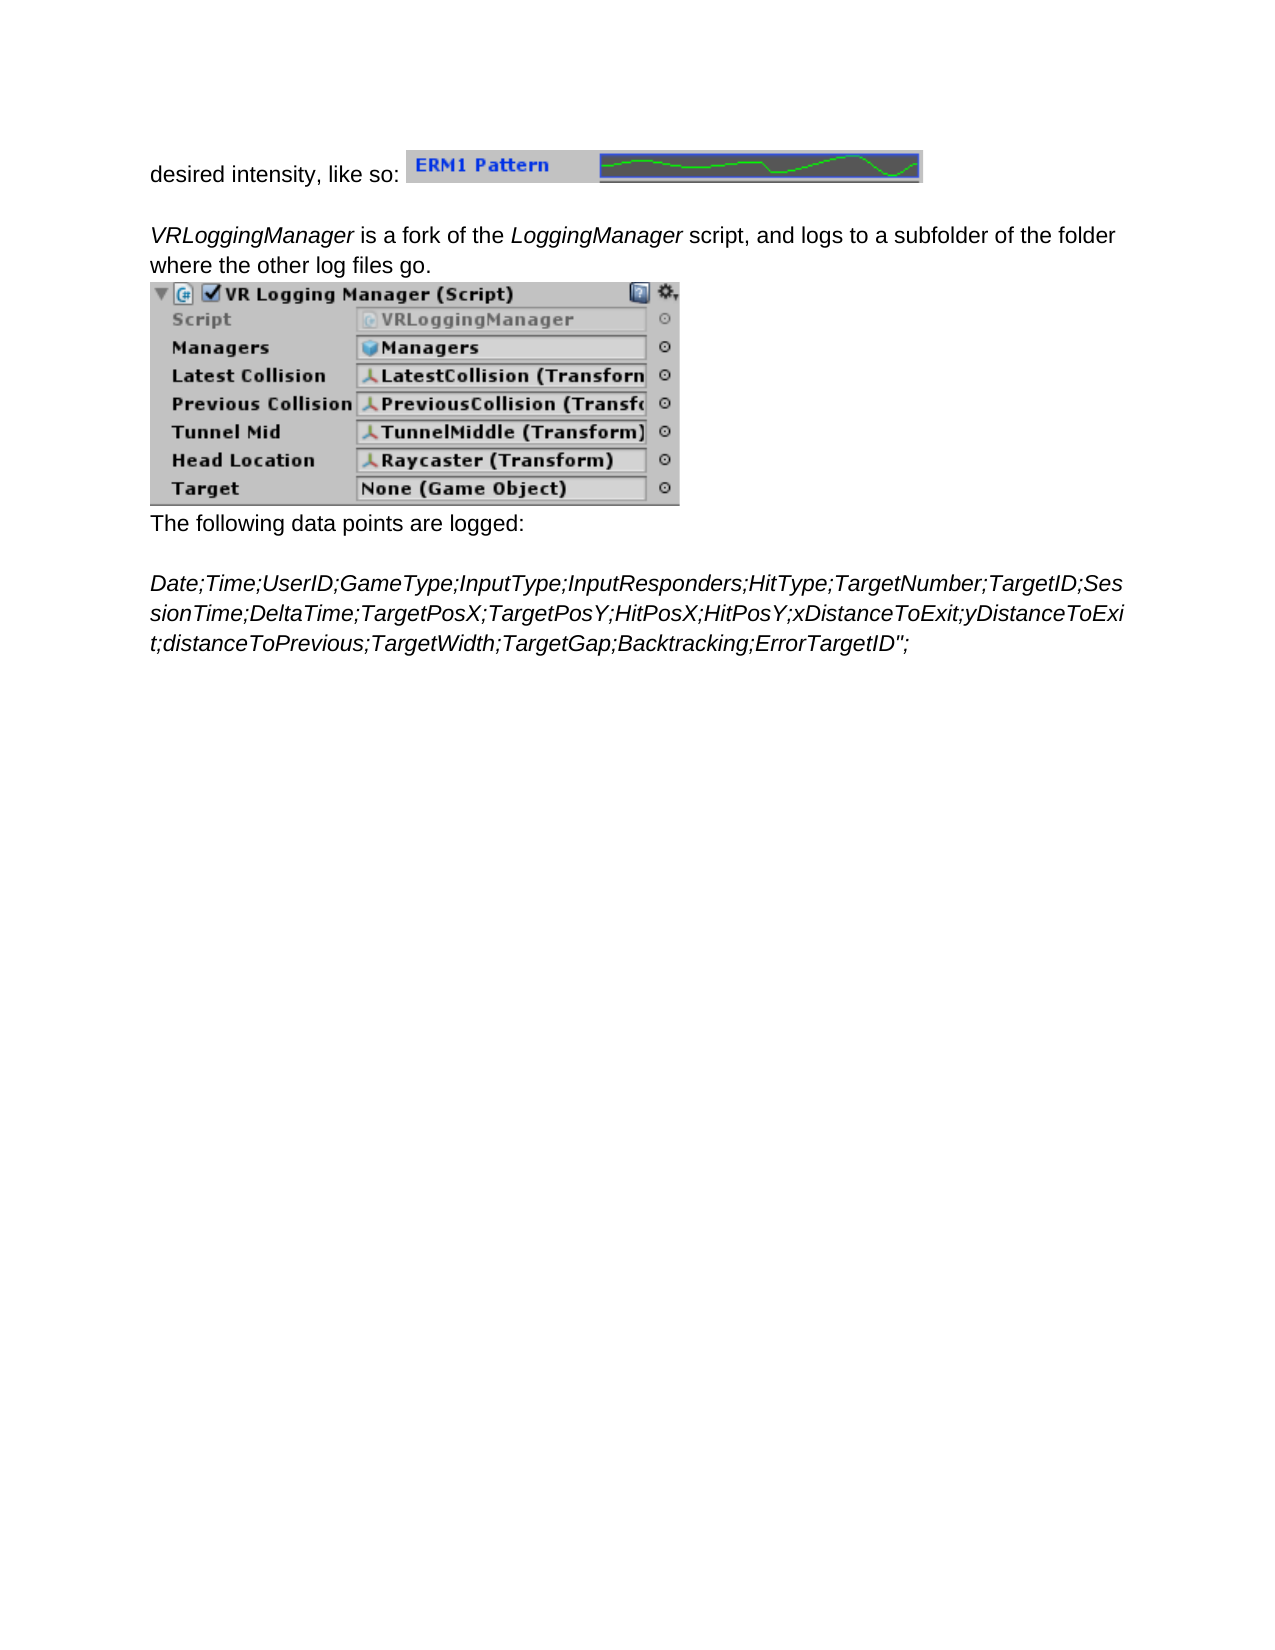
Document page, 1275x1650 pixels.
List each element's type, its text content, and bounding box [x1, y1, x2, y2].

picture [406, 150, 924, 183]
text desired intensity, like so: [150, 150, 1125, 188]
text VRLoggingManager is a fork of the LoggingManager script, and logs to a subfolder of the folder where the other log files go. [150, 222, 1125, 278]
text The following data points are logged: Date;Time;UserID;GameType;InputType;InputResponders;HitType;TargetNumber;TargetID;SessionTime;DeltaTime;TargetPosX;TargetPosY;HitPosX;HitPosY;xDistanceToExit;yDistanceToExit;distanceToPrevious;TargetWidth;TargetGap;Backtracking;ErrorTargetID"; [150, 509, 1125, 657]
picture [150, 282, 680, 506]
